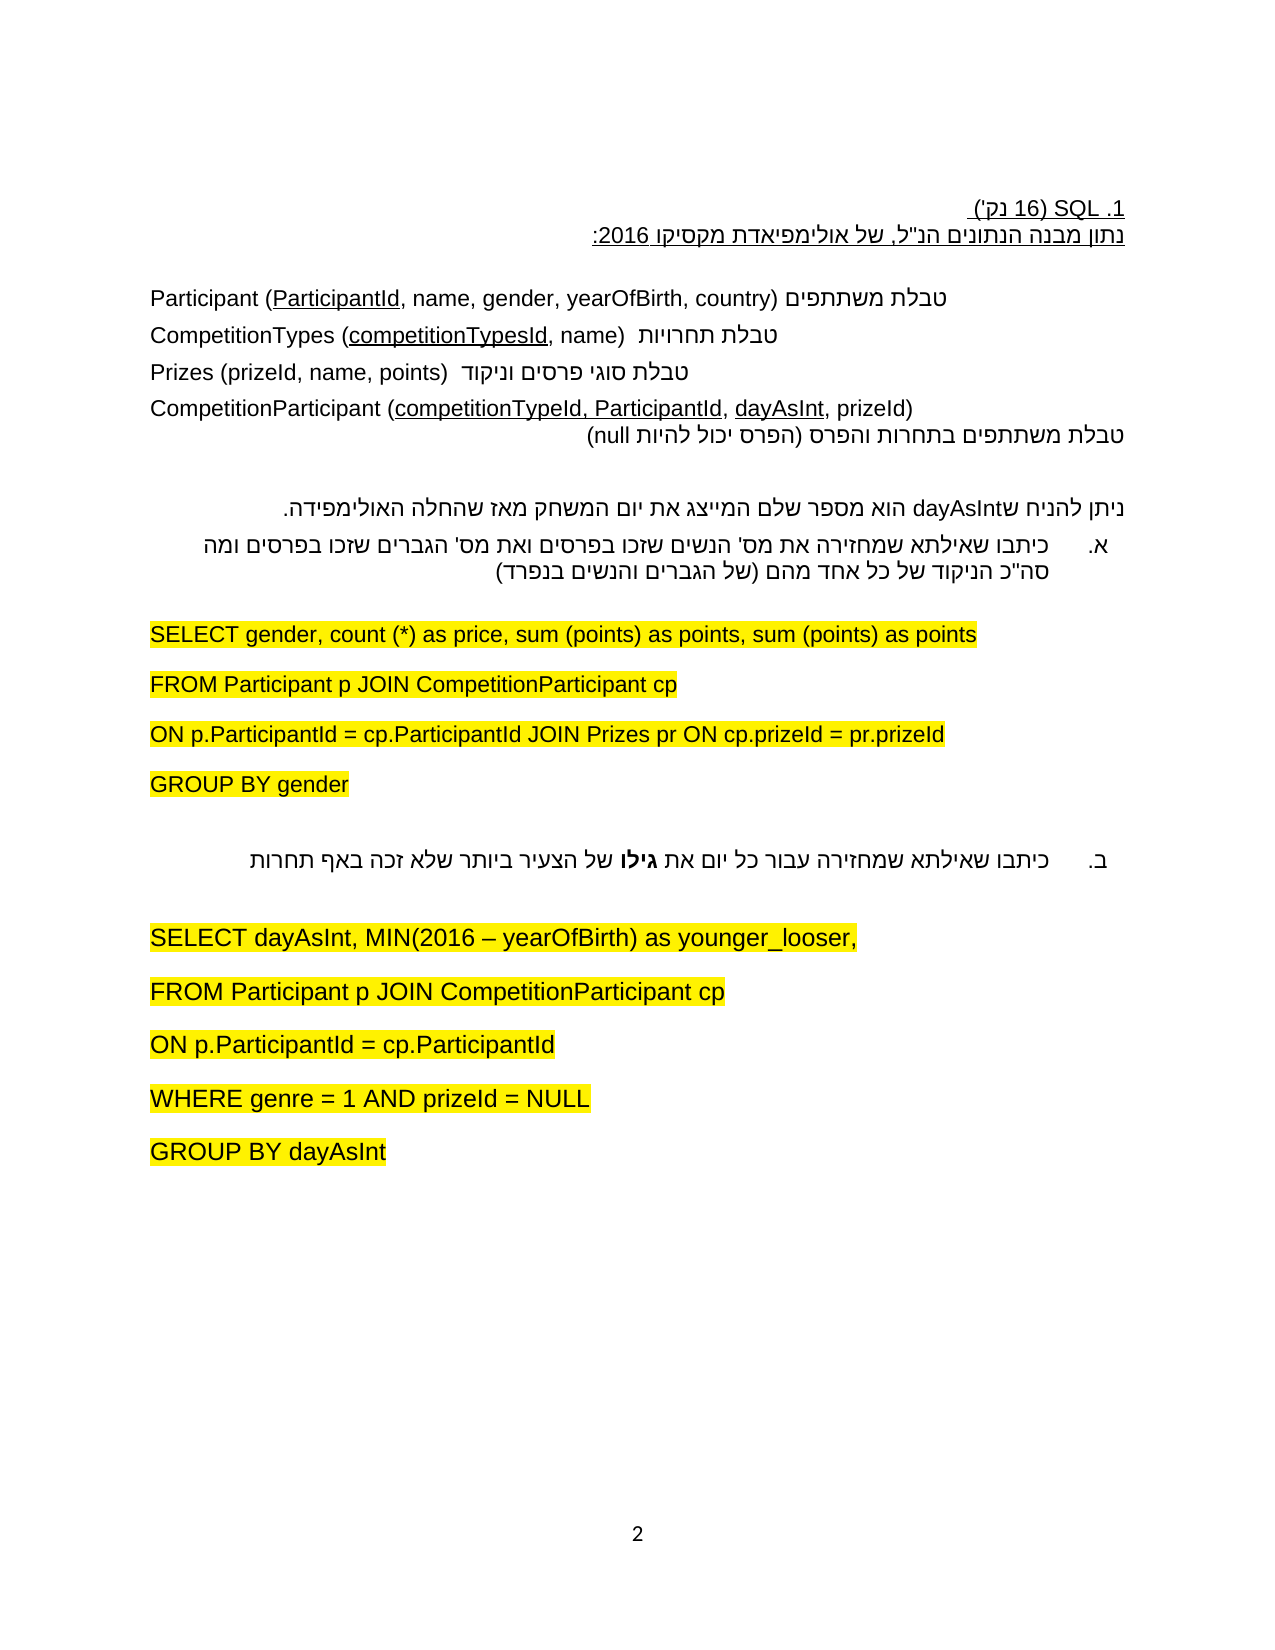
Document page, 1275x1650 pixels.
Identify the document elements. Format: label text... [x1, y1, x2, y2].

list כיתבו שאילתא שמחזירה עבור כל יום את גילו של הצעיר ביותר שלא זכה באף תחרות [150, 847, 1087, 874]
text FROM Participant p JOIN CompetitionParticipant cp [150, 977, 1125, 1006]
text טבלת משתתפים בתחרות והפרס (הפרס יכול להיות null) [150, 422, 1125, 448]
text SELECT dayAsInt, MIN(2016 – yearOfBirth) as younger_looser, [150, 923, 1125, 952]
text FROM Participant p JOIN CompetitionParticipant cp [150, 671, 1125, 698]
text SELECT gender, count (*) as price, sum (points) as points, sum (points) as points [150, 621, 1125, 648]
text Participant (ParticipantId, name, gender, yearOfBirth, country) טבלת משתתפים [150, 285, 1125, 311]
text CompetitionTypes (competitionTypesId, name) טבלת תחרויות [150, 322, 1125, 348]
list כיתבו שאילתא שמחזירה את מס' הנשים שזכו בפרסים ואת מס' הגברים שזכו בפרסים ומה סה"כ הניקוד של כל אחד מהם (של הגברים והנשים בנפרד) [150, 532, 1087, 584]
text 1. SQL (16 נק') [150, 195, 1125, 222]
text ON p.ParticipantId = cp.ParticipantId [150, 1030, 1125, 1059]
text GROUP BY dayAsInt [150, 1137, 1125, 1166]
text CompetitionParticipant (competitionTypeId, ParticipantId, dayAsInt, prizeId) [150, 395, 1125, 422]
text WHERE genre = 1 AND prizeId = NULL [150, 1084, 1125, 1113]
text נתון מבנה הנתונים הנ"ל, של אולימפיאדת מקסיקו 2016: [150, 222, 1125, 248]
text ניתן להניח שdayAsInt הוא מספר שלם המייצג את יום המשחק מאז שהחלה האולימפידה. [150, 495, 1125, 521]
text GROUP BY gender [150, 771, 1125, 797]
text ON p.ParticipantId = cp.ParticipantId JOIN Prizes pr ON cp.prizeId = pr.prizeId [150, 721, 1125, 747]
text Prizes (prizeId, name, points) טבלת סוגי פרסים וניקוד [150, 358, 1125, 385]
